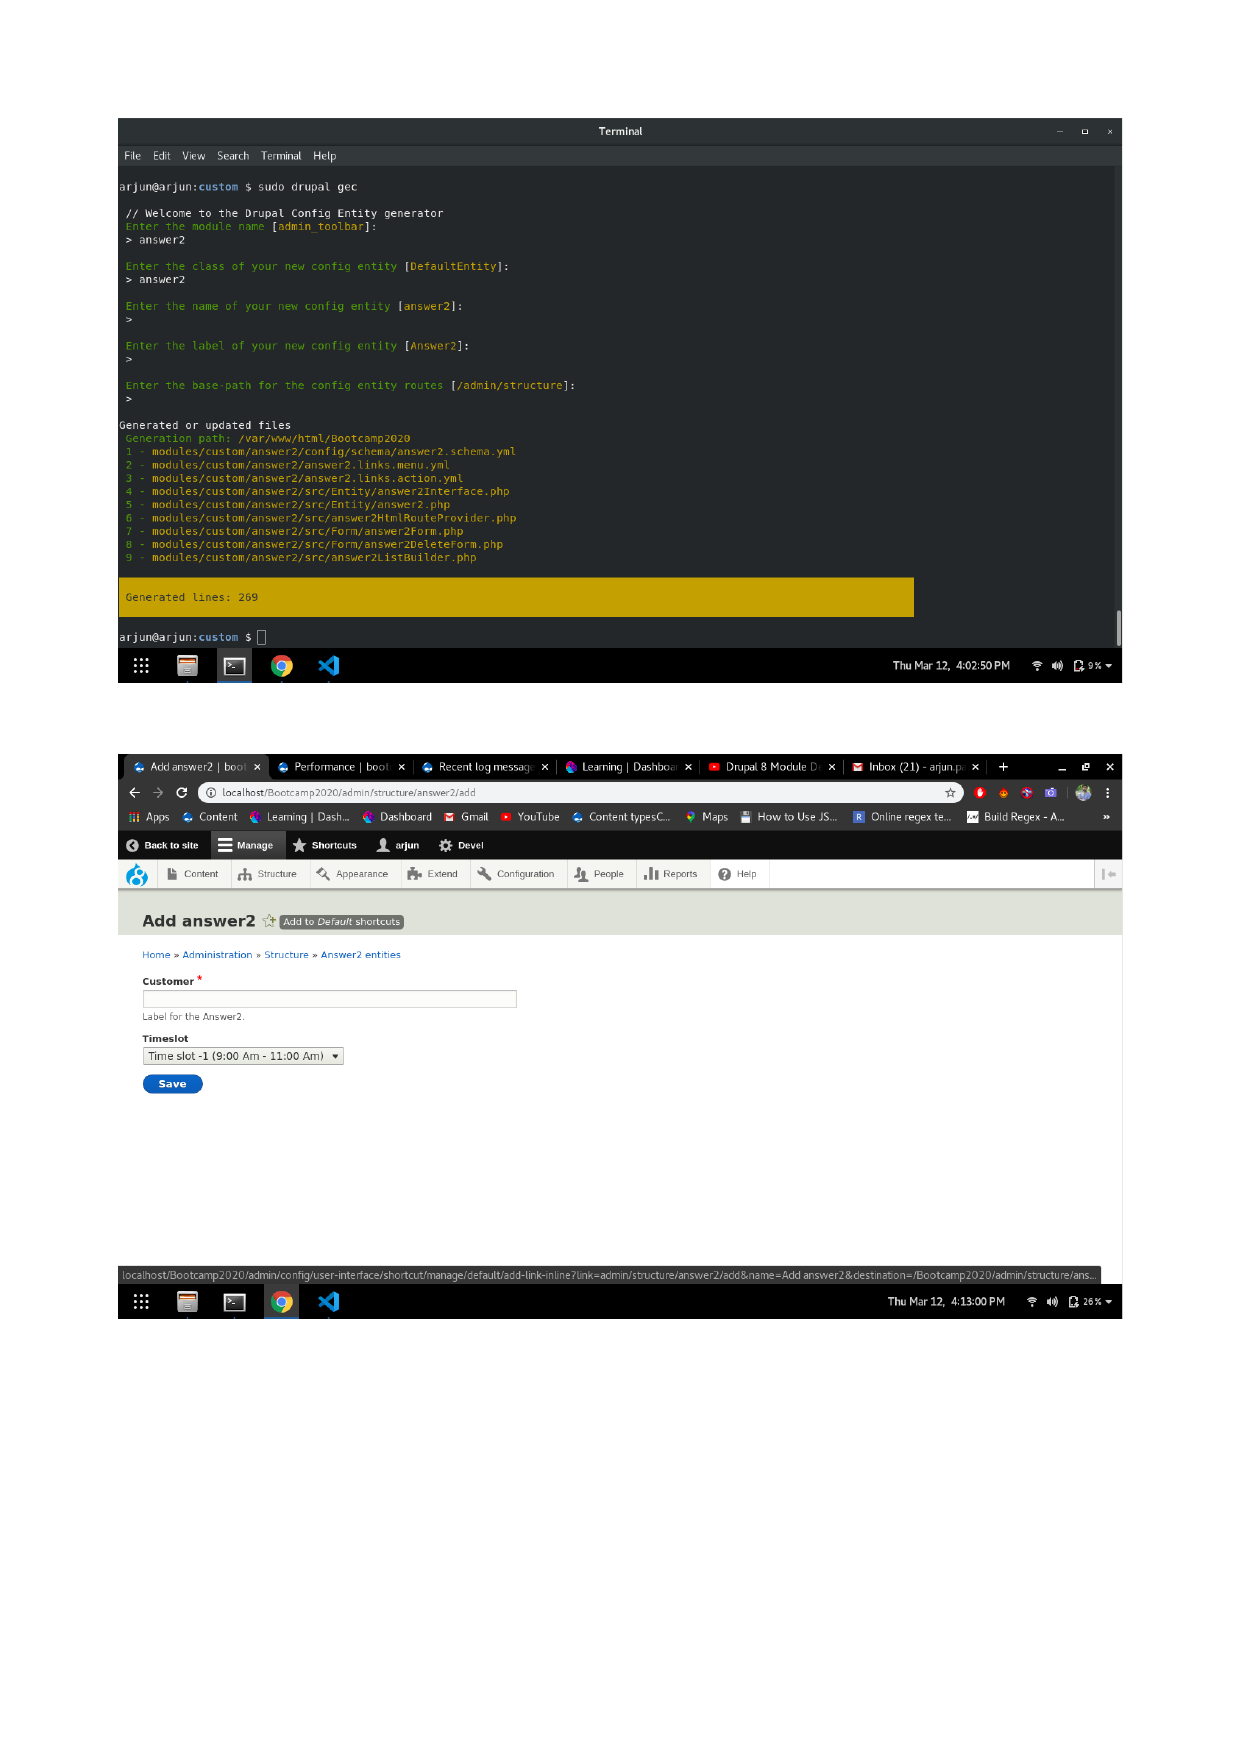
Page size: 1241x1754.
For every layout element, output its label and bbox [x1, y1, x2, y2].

picture [118, 754, 1123, 1319]
picture [118, 118, 1123, 683]
